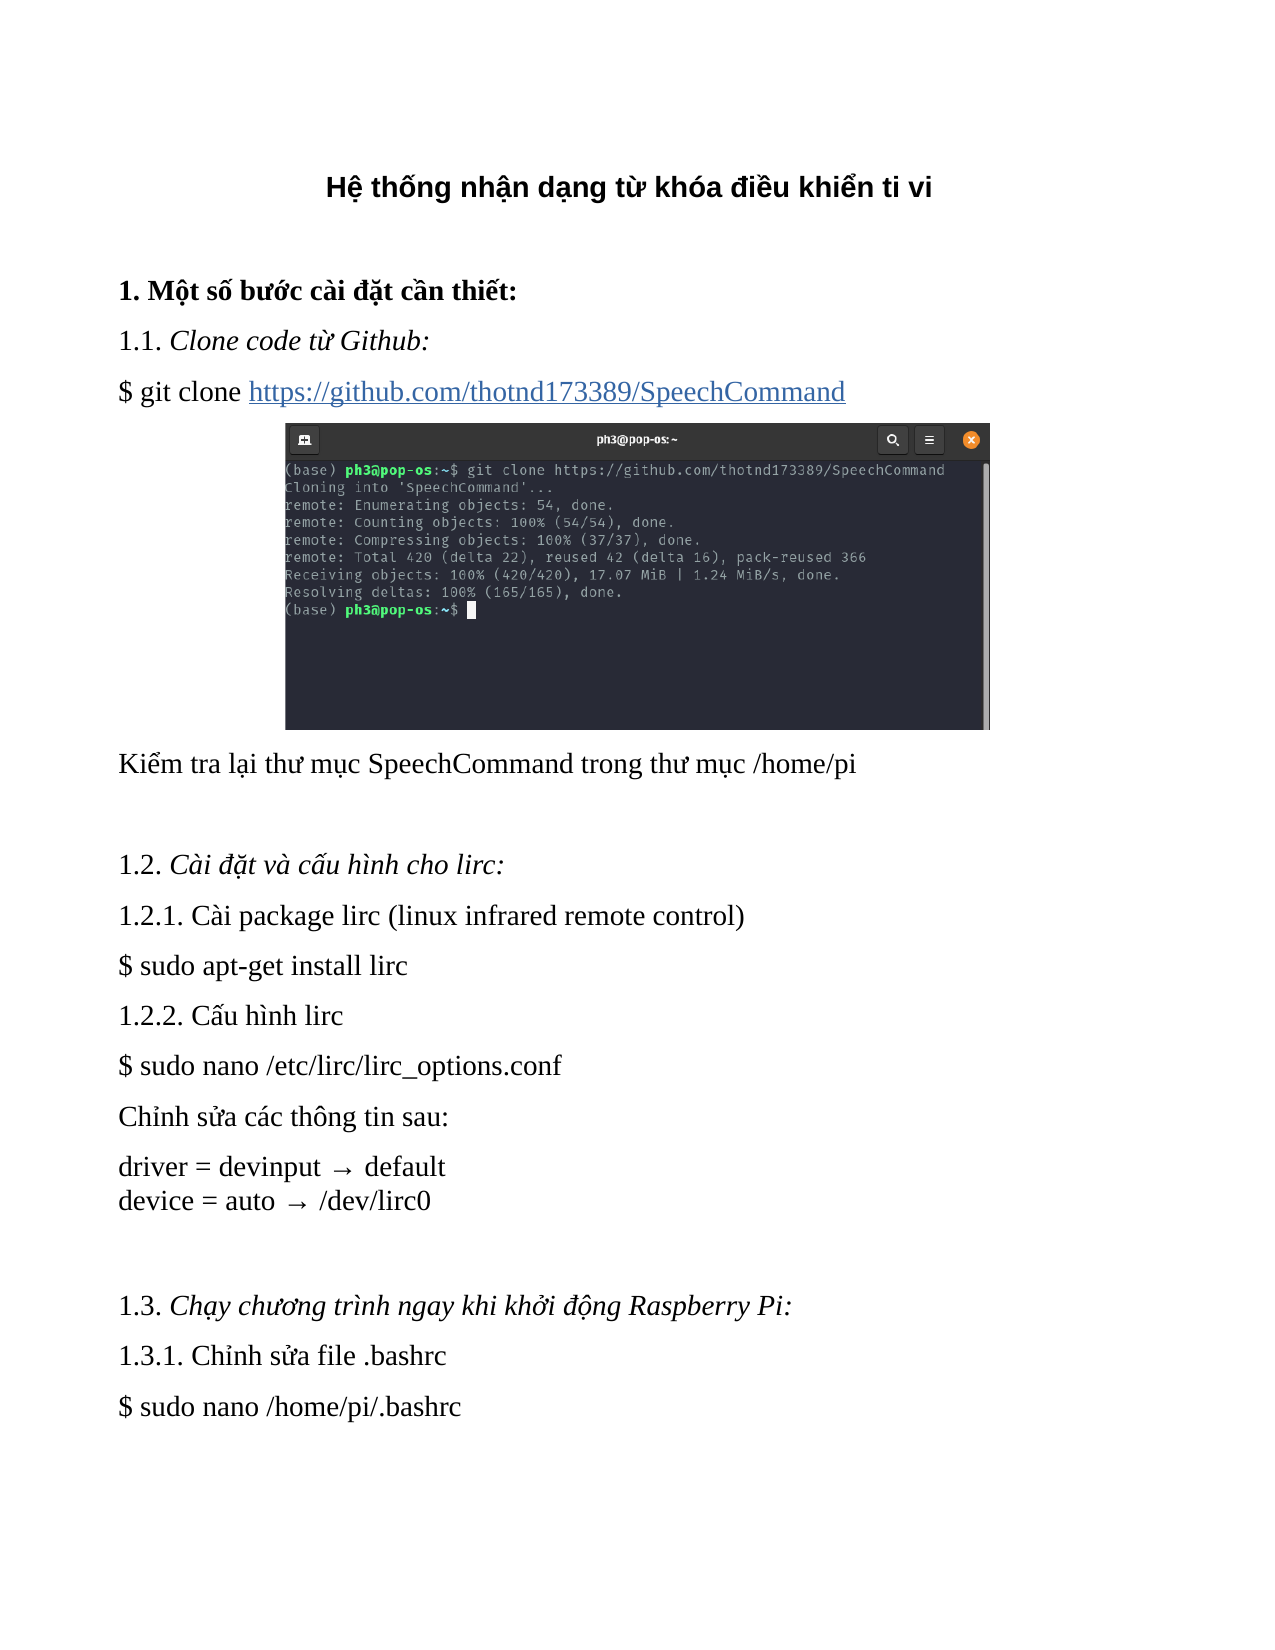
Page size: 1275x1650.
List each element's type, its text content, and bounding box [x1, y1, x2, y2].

text 1.3. Chạy chương trình ngay khi khởi động Raspberry Pi: [118, 1288, 1157, 1322]
text $ git clone https://github.com/thotnd173389/SpeechCommand [118, 374, 1157, 407]
title Hệ thống nhận dạng từ khóa điều khiển ti vi [118, 143, 1157, 210]
text 1.2. Cài đặt và cấu hình cho lirc: [118, 847, 1157, 881]
text $ sudo apt-get install lirc [118, 948, 1157, 981]
text $ sudo nano /etc/lirc/lirc_options.conf [118, 1048, 1157, 1082]
text 1.2.2. Cấu hình lirc [118, 998, 1157, 1032]
text 1.2.1. Cài package lirc (linux infrared remote control) [118, 898, 1157, 931]
text driver = devinput → default [118, 1149, 1157, 1183]
picture [285, 423, 990, 730]
text $ sudo nano /home/pi/.bashrc [118, 1389, 1157, 1422]
text 1.1. Clone code từ Github: [118, 323, 1157, 357]
text 1.3.1. Chỉnh sửa file .bashrc [118, 1338, 1157, 1372]
text device = auto → /dev/lirc0 [118, 1183, 1157, 1216]
text 1. Một số bước cài đặt cần thiết: [118, 273, 1157, 307]
text Kiểm tra lại thư mục SpeechCommand trong thư mục /home/pi [118, 424, 1157, 780]
text Chỉnh sửa các thông tin sau: [118, 1099, 1157, 1132]
